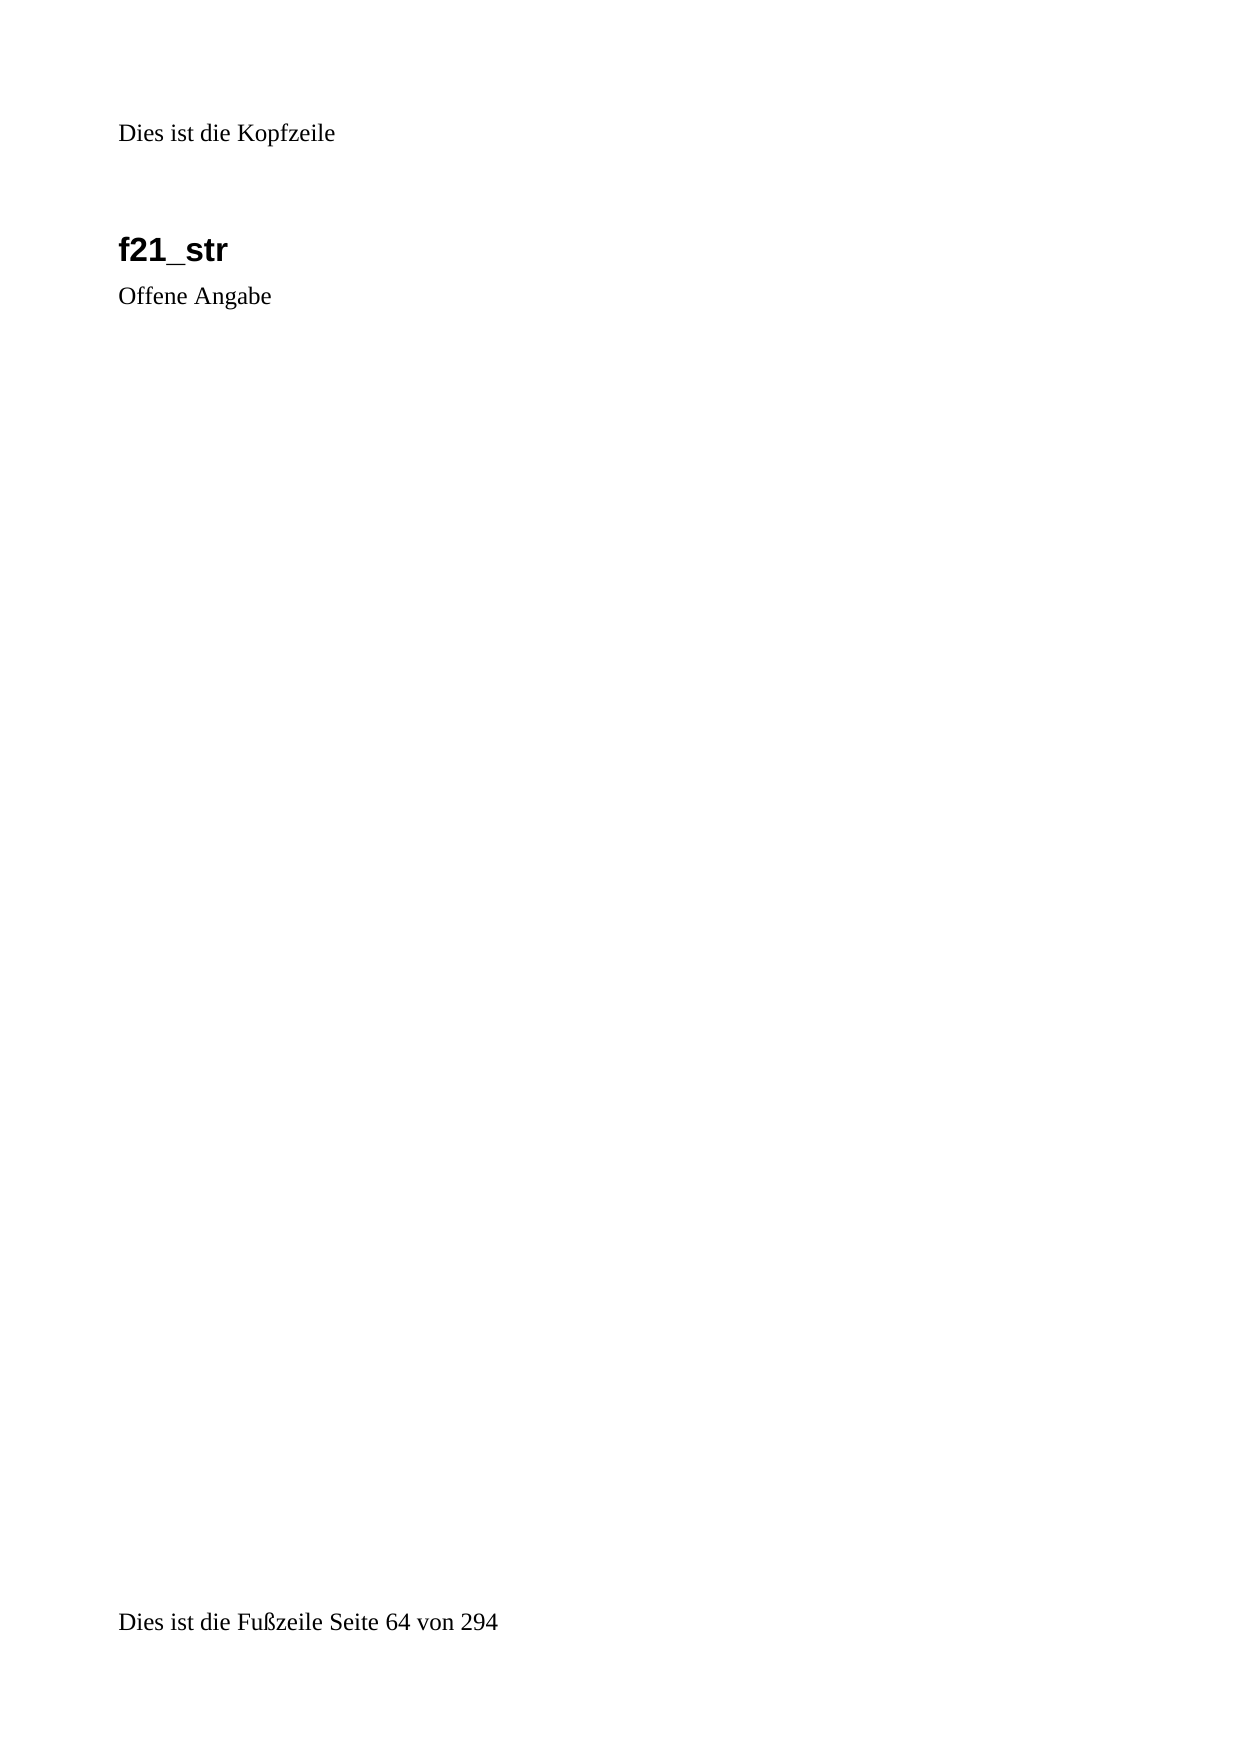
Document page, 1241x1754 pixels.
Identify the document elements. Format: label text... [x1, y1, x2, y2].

text Offene Angabe [118, 281, 1122, 310]
subtitle f21_str [118, 230, 1122, 269]
